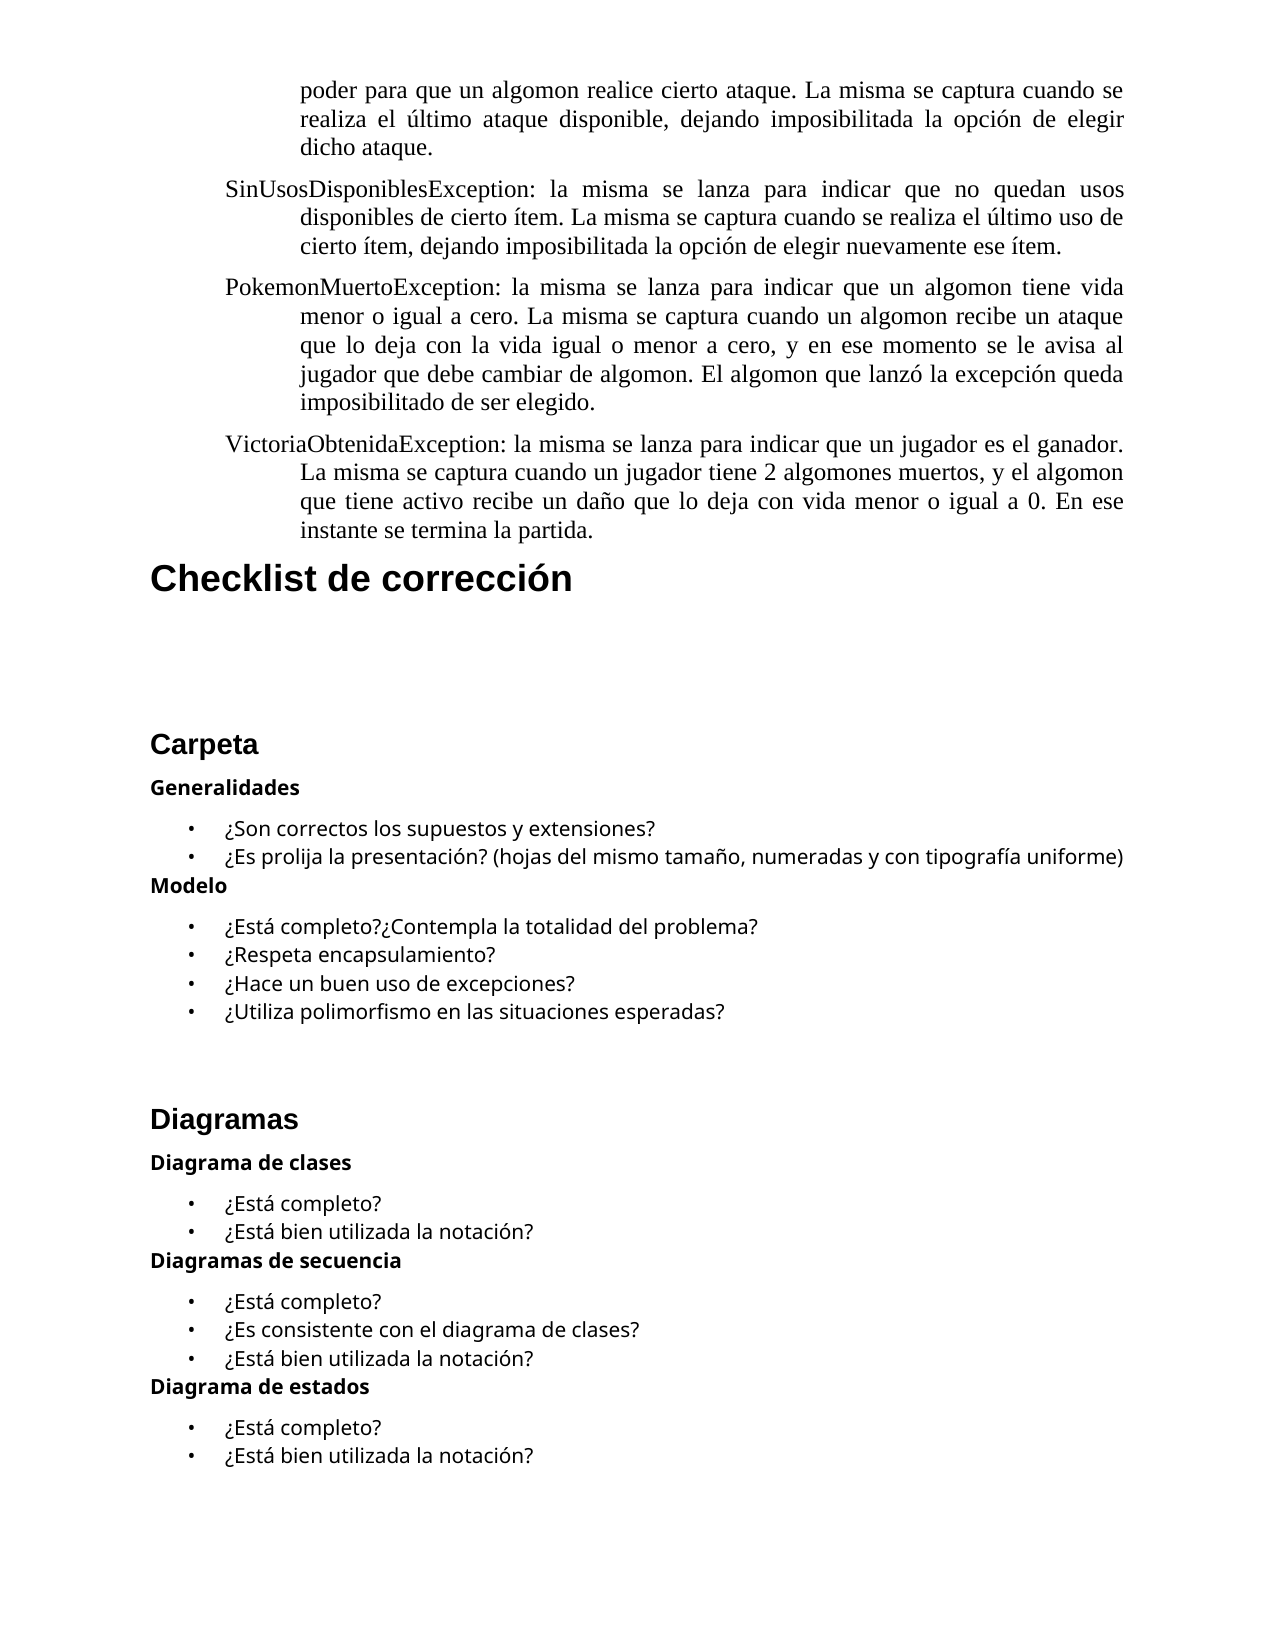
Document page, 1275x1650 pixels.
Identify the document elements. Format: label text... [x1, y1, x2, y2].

list VictoriaObtenidaException: la misma se lanza para indicar que un jugador es el ganador. La misma se captura cuando un jugador tiene 2 algomones muertos, y el algomon que tiene activo recibe un daño que lo deja con vida menor o igual a 0. En ese instante se termina la partida. [187, 429, 1125, 544]
list ¿Está bien utilizada la notación? [187, 1217, 1125, 1246]
text Checklist de corrección [150, 556, 1125, 599]
text Diagramas de secuencia [150, 1246, 1125, 1274]
text Carpeta [150, 727, 1125, 761]
list ¿Es consistente con el diagrama de clases? [187, 1315, 1125, 1344]
list ¿Utiliza polimorfismo en las situaciones esperadas? [187, 997, 1125, 1026]
list ¿Está bien utilizada la notación? [187, 1344, 1125, 1372]
list ¿Hace un buen uso de excepciones? [187, 969, 1125, 997]
text Modelo [150, 871, 1125, 899]
list ¿Respeta encapsulamiento? [187, 940, 1125, 969]
list ¿Son correctos los supuestos y extensiones? [187, 814, 1125, 842]
text Diagrama de estados [150, 1372, 1125, 1401]
text Diagramas [150, 1102, 1125, 1136]
list PokemonMuertoException: la misma se lanza para indicar que un algomon tiene vida menor o igual a cero. La misma se captura cuando un algomon recibe un ataque que lo deja con la vida igual o menor a cero, y en ese momento se le avisa al jugador que debe cambiar de algomon. El algomon que lanzó la excepción queda imposibilitado de ser elegido. [187, 272, 1125, 416]
list ¿Está completo? [187, 1413, 1125, 1441]
list ¿Está completo? [187, 1189, 1125, 1217]
list SinUsosDisponiblesException: la misma se lanza para indicar que no quedan usos disponibles de cierto ítem. La misma se captura cuando se realiza el último uso de cierto ítem, dejando imposibilitada la opción de elegir nuevamente ese ítem. [187, 174, 1125, 260]
list ¿Está completo? [187, 1287, 1125, 1315]
list poder para que un algomon realice cierto ataque. La misma se captura cuando se realiza el último ataque disponible, dejando imposibilitada la opción de elegir dicho ataque. [187, 75, 1125, 161]
list ¿Está completo?¿Contempla la totalidad del problema? [187, 912, 1125, 940]
text Generalidades [150, 773, 1125, 802]
text Diagrama de clases [150, 1148, 1125, 1176]
list ¿Está bien utilizada la notación? [187, 1441, 1125, 1470]
list ¿Es prolija la presentación? (hojas del mismo tamaño, numeradas y con tipografía uniforme) [187, 842, 1125, 871]
